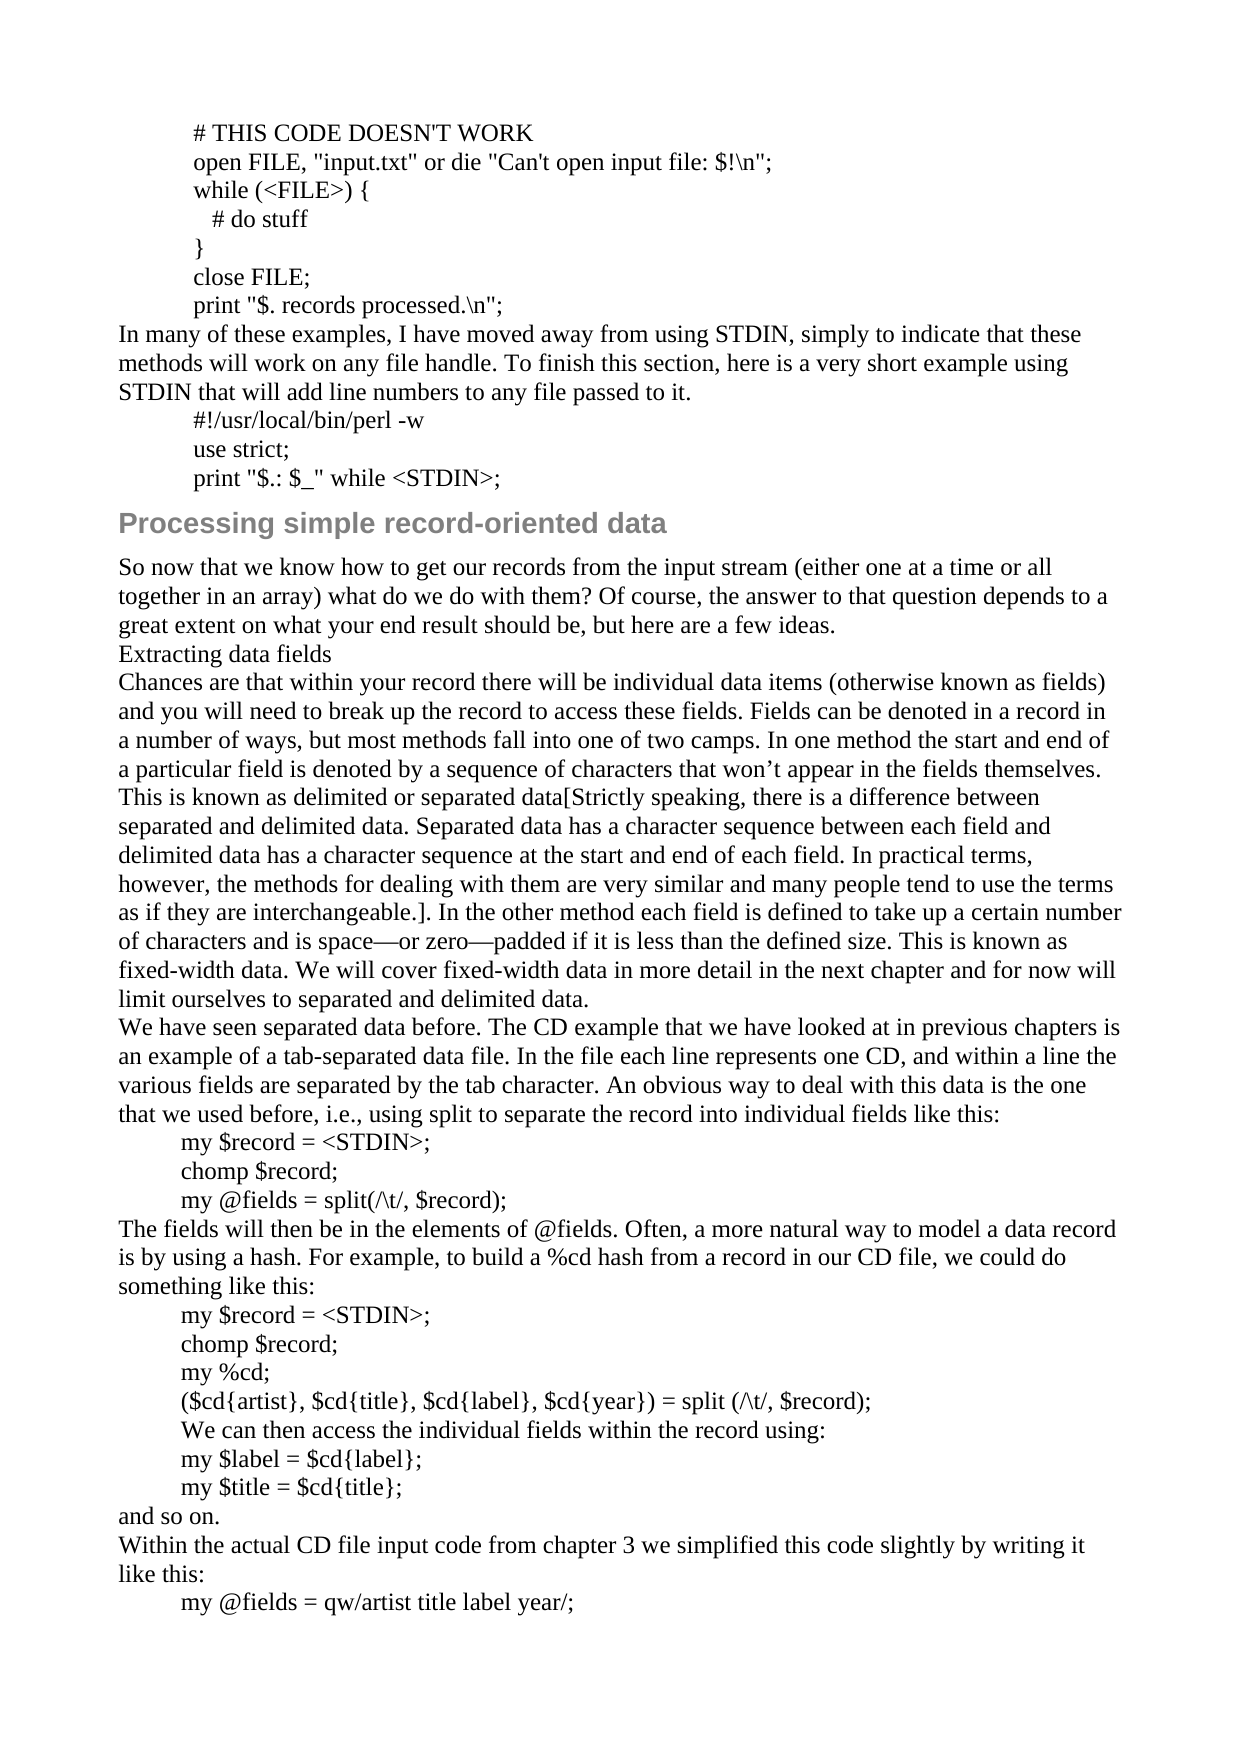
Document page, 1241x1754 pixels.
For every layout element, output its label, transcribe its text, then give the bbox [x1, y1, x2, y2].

text } [118, 233, 1122, 262]
text The fields will then be in the elements of @fields. Often, a more natural way to model a data record is by using a hash. For example, to build a %cd hash from a record in our CD file, we could do something like this: [118, 1214, 1122, 1300]
text and so on. [118, 1501, 1122, 1530]
text ($cd{artist}, $cd{title}, $cd{label}, $cd{year}) = split (/\t/, $record); [118, 1386, 1122, 1415]
text chomp $record; [118, 1156, 1122, 1185]
text my $record = <STDIN>; [118, 1127, 1122, 1156]
text In many of these examples, I have moved away from using STDIN, simply to indicate that these methods will work on any file handle. To finish this section, here is a very short example using STDIN that will add line numbers to any file passed to it. [118, 319, 1122, 406]
text my $title = $cd{title}; [118, 1472, 1122, 1501]
text while (<FILE>) { [118, 176, 1122, 204]
text use strict; [118, 434, 1122, 463]
text Extracting data fields [118, 639, 1122, 667]
text close FILE; [118, 262, 1122, 291]
text my %cd; [118, 1357, 1122, 1386]
text print "$.: $_" while <STDIN>; [118, 463, 1122, 492]
text # THIS CODE DOESN'T WORK [118, 118, 1122, 147]
text We have seen separated data before. The CD example that we have looked at in previous chapters is an example of a tab-separated data file. In the file each line represents one CD, and within a line the various fields are separated by the tab character. An obvious way to deal with this data is the one that we used before, i.e., using split to separate the record into individual fields like this: [118, 1012, 1122, 1127]
text print "$. records processed.\n"; [118, 291, 1122, 319]
text chomp $record; [118, 1329, 1122, 1357]
text #!/usr/local/bin/perl -w [118, 406, 1122, 434]
text my $record = <STDIN>; [118, 1300, 1122, 1329]
text my $label = $cd{label}; [118, 1444, 1122, 1472]
text Within the actual CD file input code from chapter 3 we simplified this code slightly by writing it like this: [118, 1530, 1122, 1587]
text my @fields = split(/\t/, $record); [118, 1185, 1122, 1214]
subtitle Processing simple record-oriented data [118, 506, 1122, 540]
text my @fields = qw/artist title label year/; [118, 1587, 1122, 1616]
text So now that we know how to get our records from the input stream (either one at a time or all together in an array) what do we do with them? Of course, the answer to that question depends to a great extent on what your end result should be, but here are a few ideas. [118, 552, 1122, 639]
text We can then access the individual fields within the record using: [118, 1415, 1122, 1444]
text # do stuff [118, 204, 1122, 233]
text Chances are that within your record there will be individual data items (otherwise known as fields) and you will need to break up the record to access these fields. Fields can be denoted in a record in a number of ways, but most methods fall into one of two camps. In one method the start and end of a particular field is denoted by a sequence of characters that won’t appear in the fields themselves. This is known as delimited or separated data[Strictly speaking, there is a difference between separated and delimited data. Separated data has a character sequence between each field and delimited data has a character sequence at the start and end of each field. In practical terms, however, the methods for dealing with them are very similar and many people tend to use the terms as if they are interchangeable.]. In the other method each field is defined to take up a certain number of characters and is space—or zero—padded if it is less than the defined size. This is known as fixed-width data. We will cover fixed-width data in more detail in the next chapter and for now will limit ourselves to separated and delimited data. [118, 667, 1122, 1012]
text open FILE, "input.txt" or die "Can't open input file: $!\n"; [118, 147, 1122, 176]
